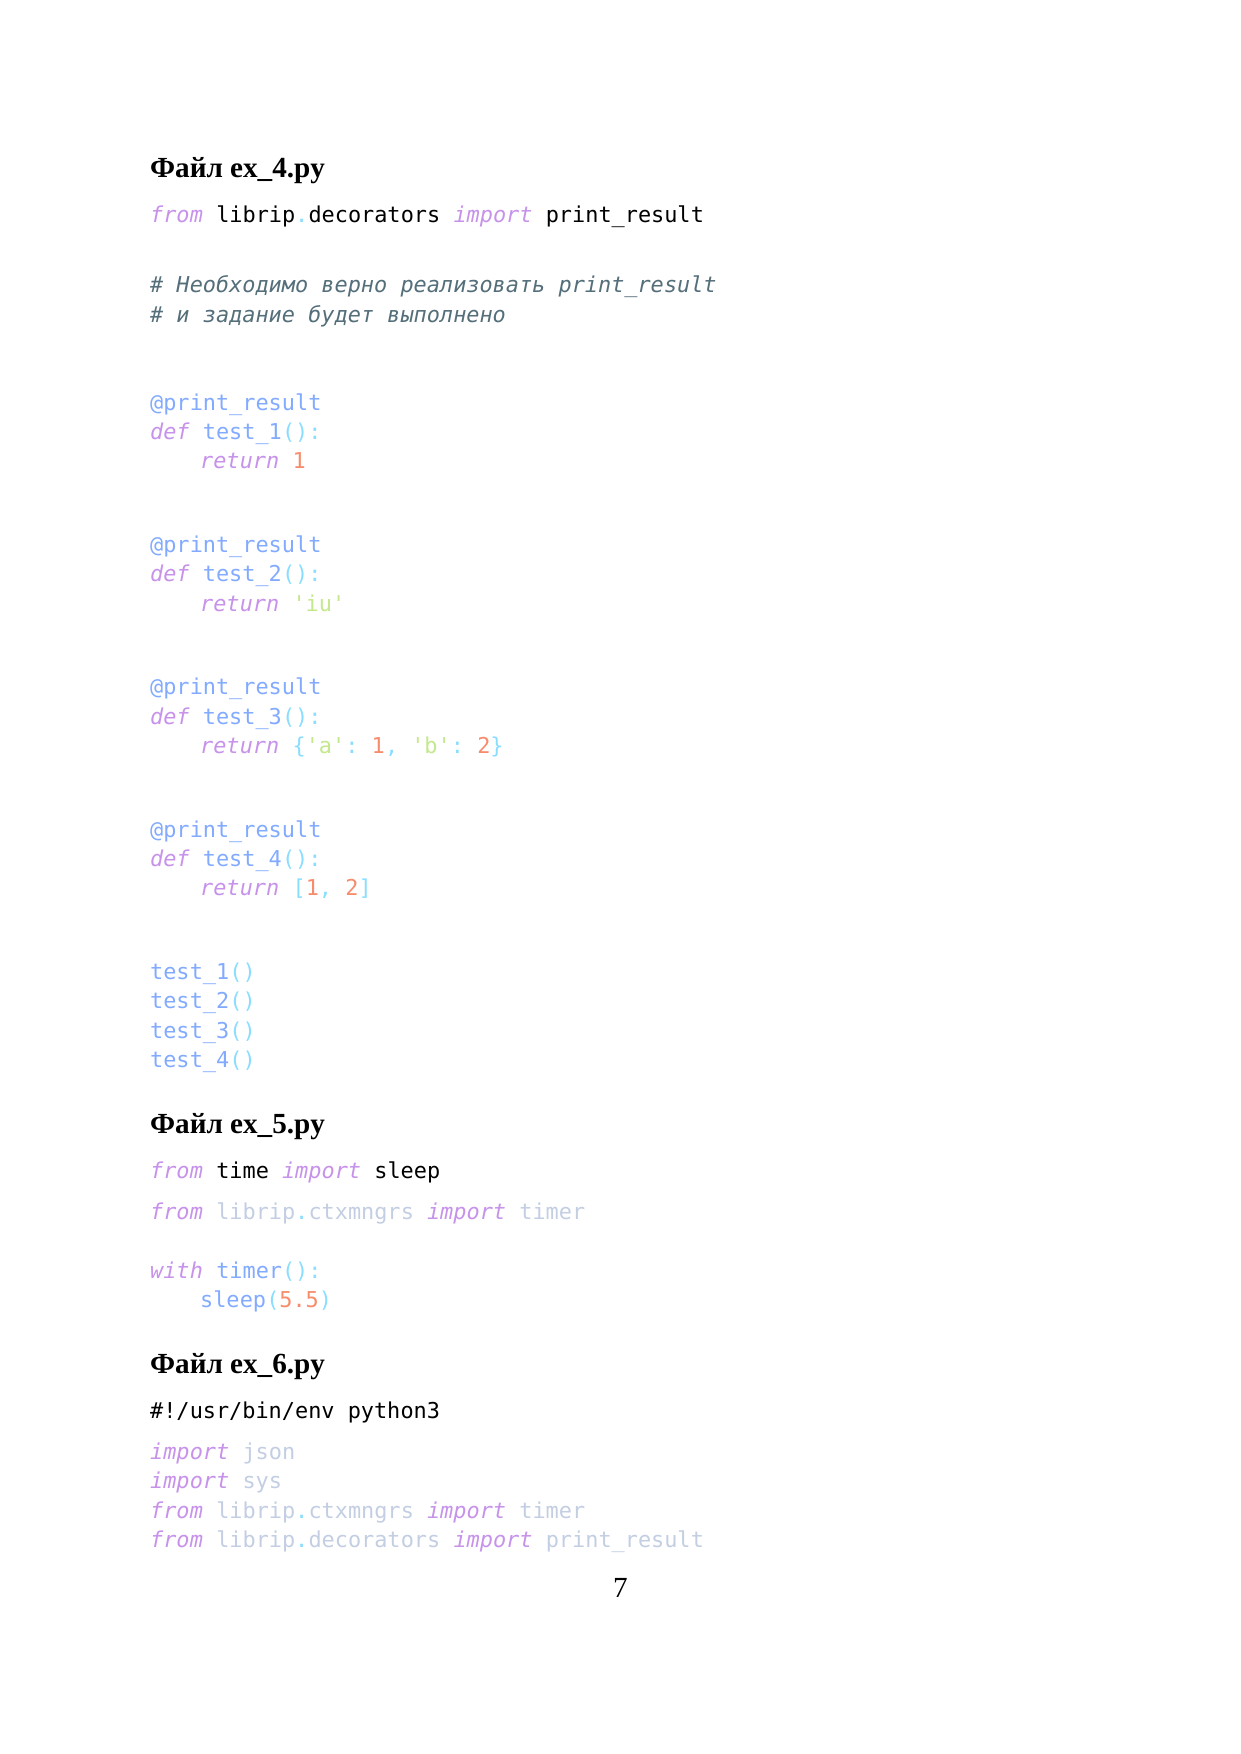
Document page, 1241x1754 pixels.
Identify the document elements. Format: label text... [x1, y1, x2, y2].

text @print_result [150, 532, 1090, 558]
text from librip.ctxmngrs import timer [150, 1498, 1090, 1523]
text @print_result [150, 390, 1090, 415]
text # Необходимо верно реализовать print_result [150, 273, 1090, 298]
text test_2() [150, 988, 1090, 1014]
text from librip.decorators import print_result [150, 1527, 1090, 1553]
text return 1 [150, 448, 1090, 474]
text def test_2(): [150, 561, 1090, 587]
text test_4() [150, 1047, 1090, 1073]
text return 'iu' [150, 591, 1090, 616]
text from librip.ctxmngrs import timer [150, 1199, 1090, 1225]
text import sys [150, 1468, 1090, 1494]
text test_3() [150, 1018, 1090, 1043]
text test_1() [150, 959, 1090, 985]
text def test_4(): [150, 846, 1090, 872]
text Файл ex_4.py [150, 150, 1090, 183]
text sleep(5.5) [150, 1287, 1090, 1312]
text @print_result [150, 674, 1090, 700]
text def test_3(): [150, 704, 1090, 729]
text def test_1(): [150, 419, 1090, 444]
text Файл ex_6.py [150, 1346, 1090, 1379]
text from time import sleep [150, 1158, 1090, 1183]
text return {'a': 1, 'b': 2} [150, 733, 1090, 758]
text # и задание будет выполнено [150, 302, 1090, 327]
text from librip.decorators import print_result [150, 202, 1090, 228]
text @print_result [150, 817, 1090, 842]
text #!/usr/bin/env python3 [150, 1398, 1090, 1424]
text Файл ex_5.py [150, 1106, 1090, 1139]
text with timer(): [150, 1258, 1090, 1283]
text import json [150, 1439, 1090, 1465]
text return [1, 2] [150, 875, 1090, 901]
